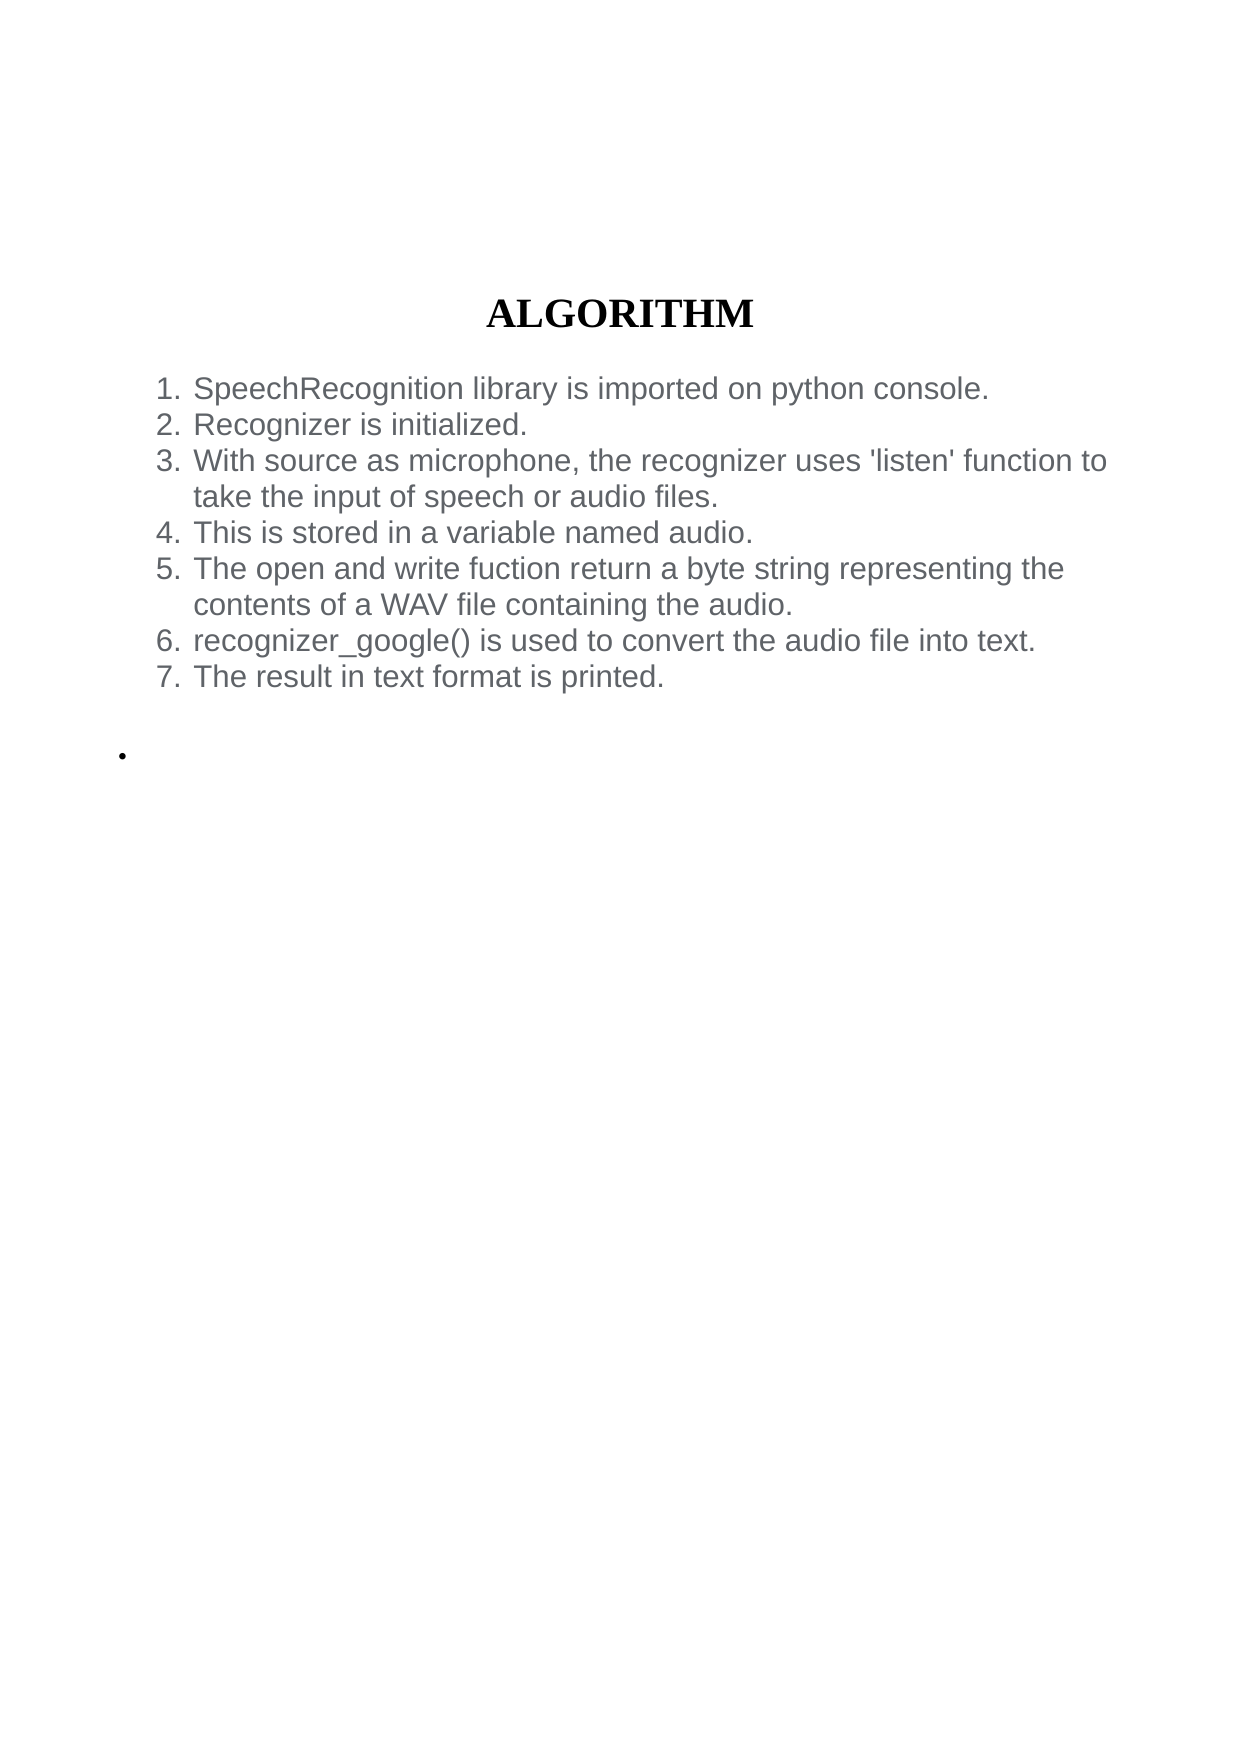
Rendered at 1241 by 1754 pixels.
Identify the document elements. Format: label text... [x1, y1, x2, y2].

list Recognizer is initialized. [156, 406, 1122, 442]
text ALGORITHM [118, 288, 1122, 336]
list The open and write fuction return a byte string representing the contents of a WAV file containing the audio. [156, 550, 1122, 622]
list The result in text format is printed. [156, 658, 1122, 694]
list With source as microphone, the recognizer uses 'listen' function to take the input of speech or audio files. [156, 442, 1122, 514]
list This is stored in a variable named audio. [156, 514, 1122, 550]
list recognizer_google() is used to convert the audio file into text. [156, 622, 1122, 658]
list SpeechRecognition library is imported on python console. [156, 370, 1122, 406]
